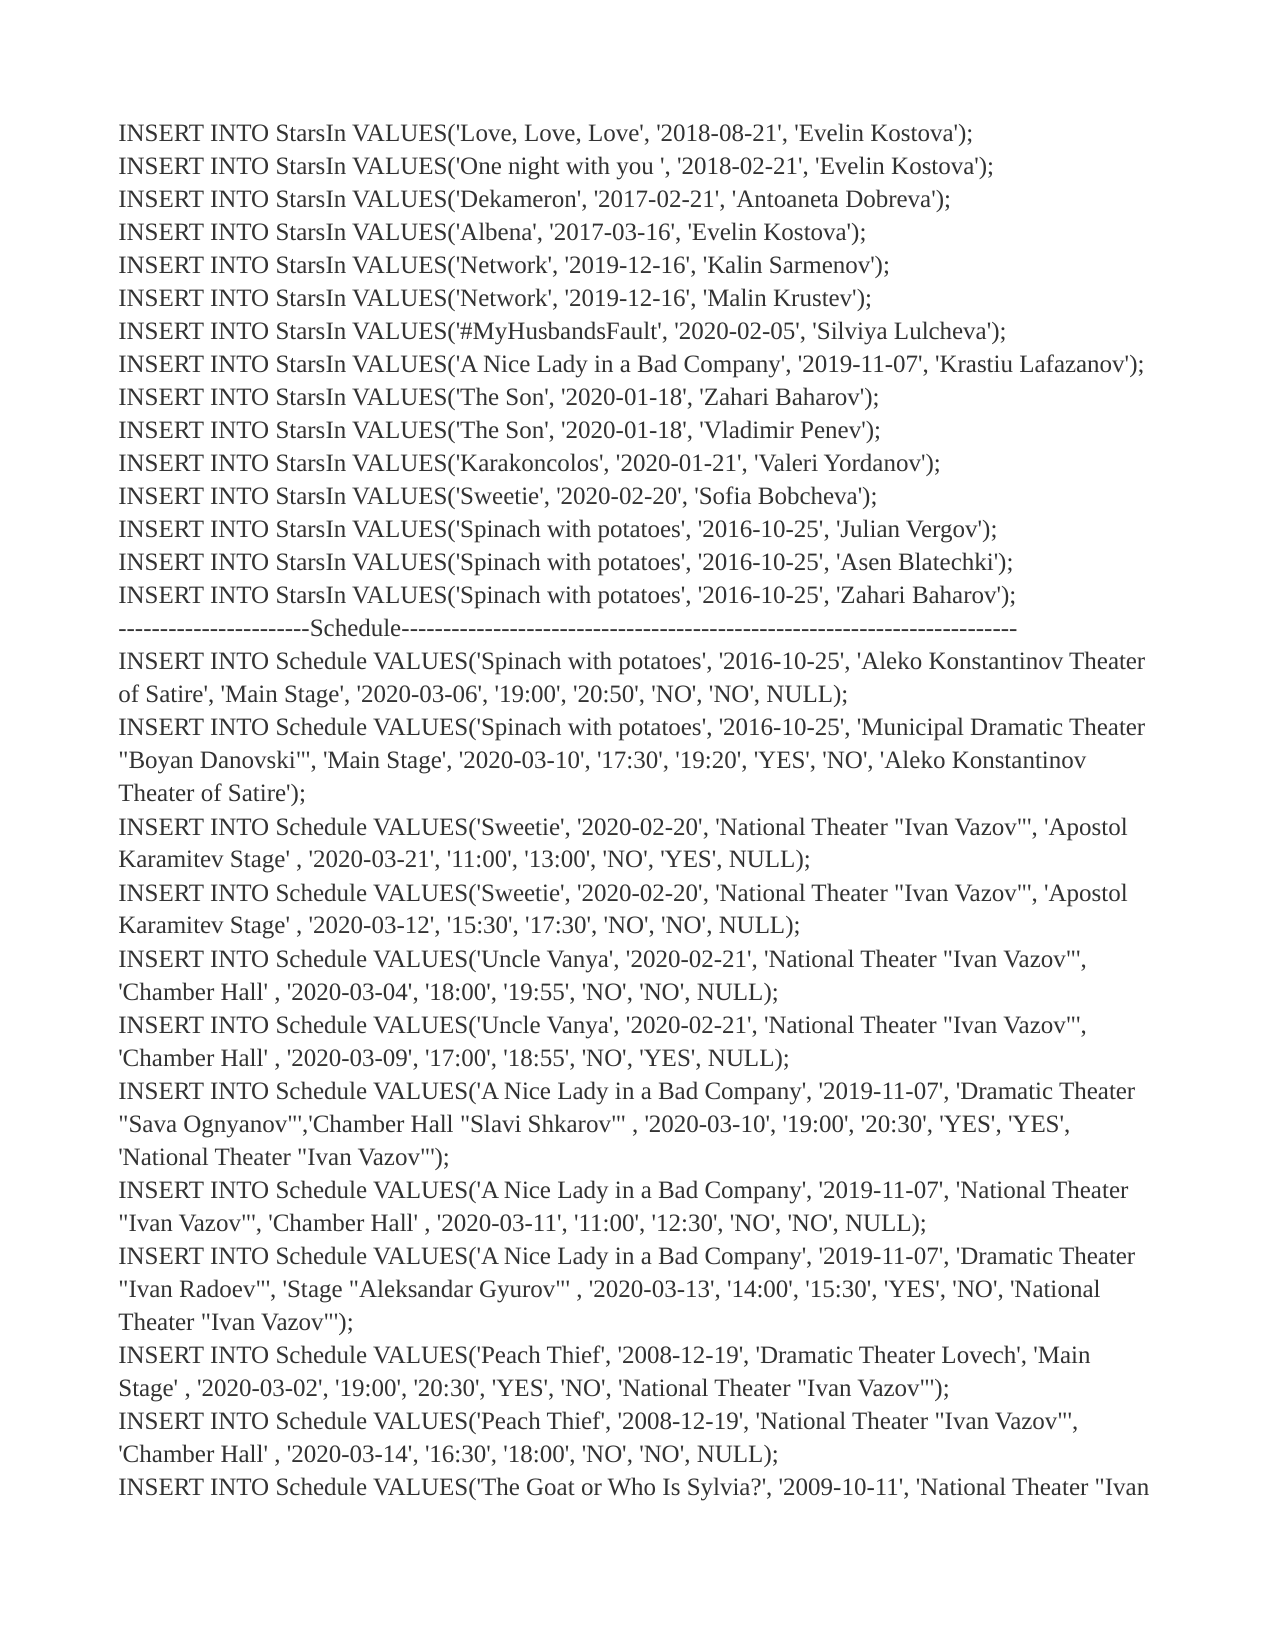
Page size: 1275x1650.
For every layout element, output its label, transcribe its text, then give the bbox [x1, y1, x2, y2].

text -----------------------Schedule-------------------------------------------------------------------------- [118, 613, 1157, 642]
text INSERT INTO StarsIn VALUES('Love, Love, Love', '2018-08-21', 'Evelin Kostova'); INSERT INTO StarsIn VALUES('One night with you ', '2018-02-21', 'Evelin Kostova'); INSERT INTO StarsIn VALUES('Dekameron', '2017-02-21', 'Antoaneta Dobreva'); INSERT INTO StarsIn VALUES('Albena', '2017-03-16', 'Evelin Kostova'); INSERT INTO StarsIn VALUES('Network', '2019-12-16', 'Kalin Sarmenov'); INSERT INTO StarsIn VALUES('Network', '2019-12-16', 'Malin Krustev'); INSERT INTO StarsIn VALUES('#MyHusbandsFault', '2020-02-05', 'Silviya Lulcheva'); INSERT INTO StarsIn VALUES('A Nice Lady in a Bad Company', '2019-11-07', 'Krastiu Lafazanov'); INSERT INTO StarsIn VALUES('The Son', '2020-01-18', 'Zahari Baharov'); INSERT INTO StarsIn VALUES('The Son', '2020-01-18', 'Vladimir Penev'); INSERT INTO StarsIn VALUES('Karakoncolos', '2020-01-21', 'Valeri Yordanov'); INSERT INTO StarsIn VALUES('Sweetie', '2020-02-20', 'Sofia Bobcheva'); INSERT INTO StarsIn VALUES('Spinach with potatoes', '2016-10-25', 'Julian Vergov'); INSERT INTO StarsIn VALUES('Spinach with potatoes', '2016-10-25', 'Asen Blatechki'); INSERT INTO StarsIn VALUES('Spinach with potatoes', '2016-10-25', 'Zahari Baharov'); [118, 118, 1157, 609]
text INSERT INTO Schedule VALUES('Spinach with potatoes', '2016-10-25', 'Aleko Konstantinov Theater of Satire', 'Main Stage', '2020-03-06', '19:00', '20:50', 'NO', 'NO', NULL); INSERT INTO Schedule VALUES('Spinach with potatoes', '2016-10-25', 'Municipal Dramatic Theater "Boyan Danovski"', 'Main Stage', '2020-03-10', '17:30', '19:20', 'YES', 'NO', 'Aleko Konstantinov Theater of Satire'); INSERT INTO Schedule VALUES('Sweetie', '2020-02-20', 'National Theater "Ivan Vazov"', 'Apostol Karamitev Stage' , '2020-03-21', '11:00', '13:00', 'NO', 'YES', NULL); INSERT INTO Schedule VALUES('Sweetie', '2020-02-20', 'National Theater "Ivan Vazov"', 'Apostol Karamitev Stage' , '2020-03-12', '15:30', '17:30', 'NO', 'NO', NULL); INSERT INTO Schedule VALUES('Uncle Vanya', '2020-02-21', 'National Theater "Ivan Vazov"', 'Chamber Hall' , '2020-03-04', '18:00', '19:55', 'NO', 'NO', NULL); INSERT INTO Schedule VALUES('Uncle Vanya', '2020-02-21', 'National Theater "Ivan Vazov"', 'Chamber Hall' , '2020-03-09', '17:00', '18:55', 'NO', 'YES', NULL); INSERT INTO Schedule VALUES('A Nice Lady in a Bad Company', '2019-11-07', 'Dramatic Theater "Sava Ognyanov"','Chamber Hall "Slavi Shkarov"' , '2020-03-10', '19:00', '20:30', 'YES', 'YES', 'National Theater "Ivan Vazov"'); INSERT INTO Schedule VALUES('A Nice Lady in a Bad Company', '2019-11-07', 'National Theater "Ivan Vazov"', 'Chamber Hall' , '2020-03-11', '11:00', '12:30', 'NO', 'NO', NULL); INSERT INTO Schedule VALUES('A Nice Lady in a Bad Company', '2019-11-07', 'Dramatic Theater "Ivan Radoev"', 'Stage "Aleksandar Gyurov"' , '2020-03-13', '14:00', '15:30', 'YES', 'NO', 'National Theater "Ivan Vazov"'); INSERT INTO Schedule VALUES('Peach Thief', '2008-12-19', 'Dramatic Theater Lovech', 'Main Stage' , '2020-03-02', '19:00', '20:30', 'YES', 'NO', 'National Theater "Ivan Vazov"'); INSERT INTO Schedule VALUES('Peach Thief', '2008-12-19', 'National Theater "Ivan Vazov"', 'Chamber Hall' , '2020-03-14', '16:30', '18:00', 'NO', 'NO', NULL); INSERT INTO Schedule VALUES('The Goat or Who Is Sylvia?', '2009-10-11', 'National Theater "Ivan [118, 646, 1157, 1501]
